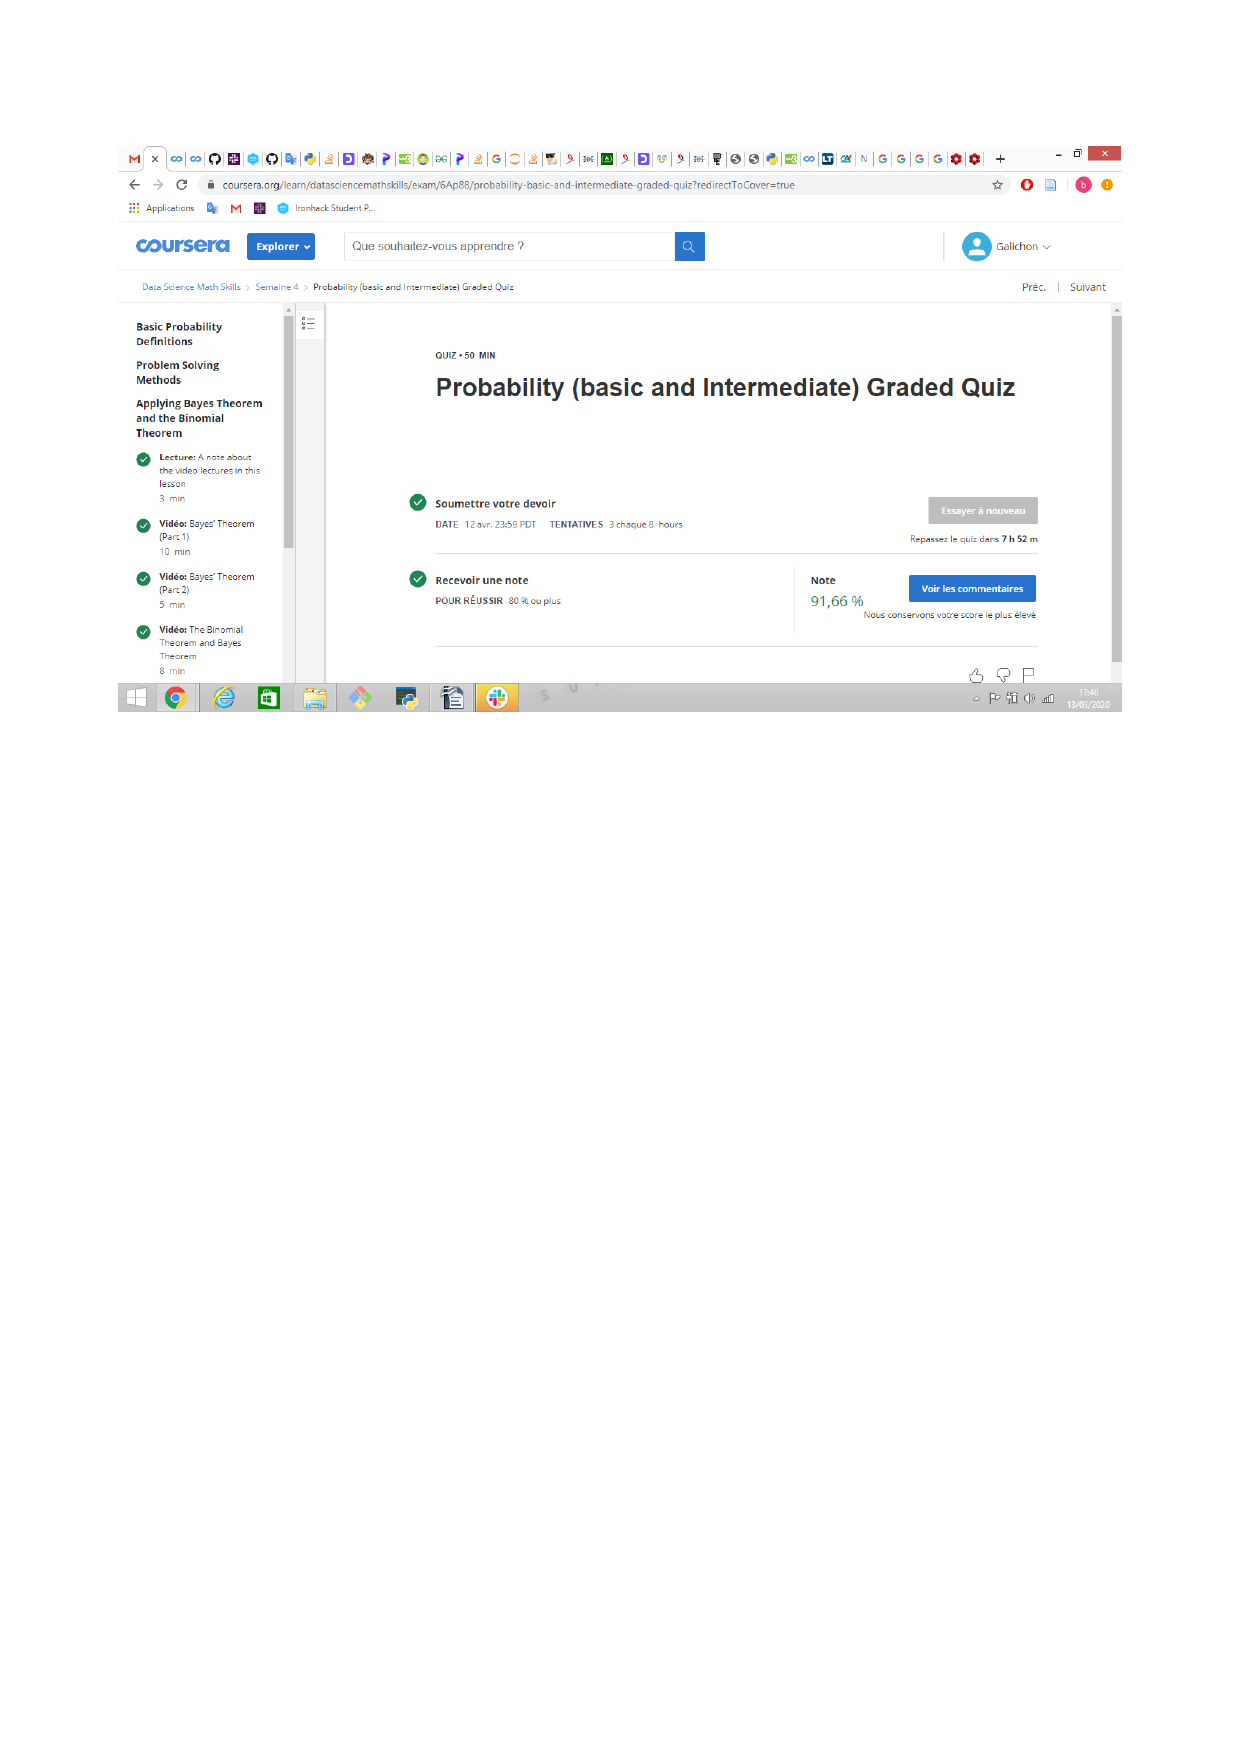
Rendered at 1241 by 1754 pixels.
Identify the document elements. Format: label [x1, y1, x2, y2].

picture [118, 146, 1123, 712]
